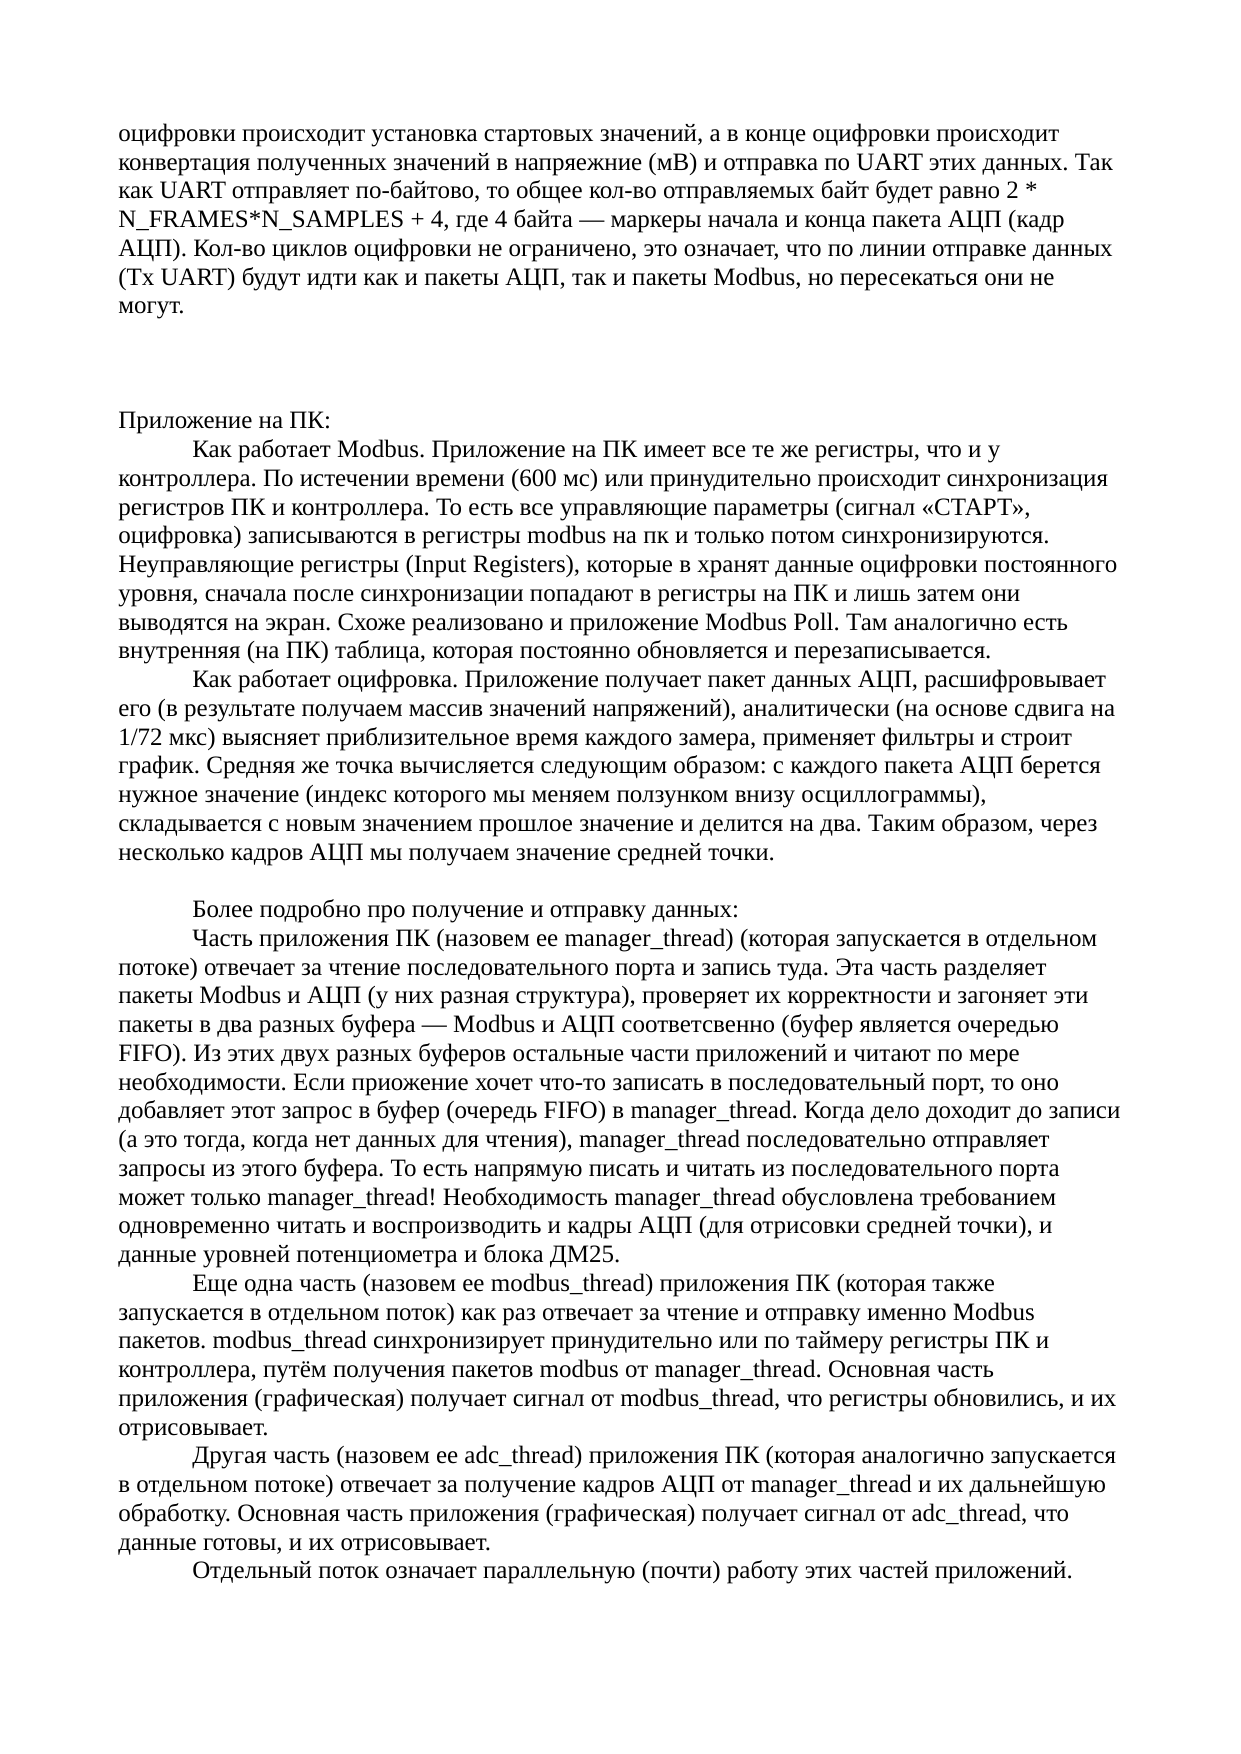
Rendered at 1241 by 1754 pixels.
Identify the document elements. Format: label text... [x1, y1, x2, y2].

text оцифровки происходит установка стартовых значений, а в конце оцифровки происходит конвертация полученных значений в напряежние (мВ) и отправка по UART этих данных. Так как UART отправляет по-байтово, то общее кол-во отправляемых байт будет равно 2 * N_FRAMES*N_SAMPLES + 4, где 4 байта — маркеры начала и конца пакета АЦП (кадр АЦП). Кол-во циклов оцифровки не ограничено, это означает, что по линии отправке данных (Tx UART) будут идти как и пакеты АЦП, так и пакеты Modbus, но пересекаться они не могут. [118, 118, 1122, 319]
text Другая часть (назовем ее adc_thread) приложения ПК (которая аналогично запускается в отдельном потоке) отвечает за получение кадров АЦП от manager_thread и их дальнейшую обработку. Основная часть приложения (графическая) получает сигнал от adc_thread, что данные готовы, и их отрисовывает. [118, 1441, 1122, 1556]
text Как работает оцифровка. Приложение получает пакет данных АЦП, расшифровывает его (в результате получаем массив значений напряжений), аналитически (на основе сдвига на 1/72 мкс) выясняет приблизительное время каждого замера, применяет фильтры и строит график. Средняя же точка вычисляется следующим образом: с каждого пакета АЦП берется нужное значение (индекс которого мы меняем ползунком внизу осциллограммы), складывается с новым значением прошлое значение и делится на два. Таким образом, через несколько кадров АЦП мы получаем значение средней точки. [118, 664, 1122, 866]
text Часть приложения ПК (назовем ее manager_thread) (которая запускается в отдельном потоке) отвечает за чтение последовательного порта и запись туда. Эта часть разделяет пакеты Modbus и АЦП (у них разная структура), проверяет их корректности и загоняет эти пакеты в два разных буфера — Modbus и АЦП соответсвенно (буфер является очередью FIFO). Из этих двух разных буферов остальные части приложений и читают по мере необходимости. Если приожение хочет что-то записать в последовательный порт, то оно добавляет этот запрос в буфер (очередь FIFO) в manager_thread. Когда дело доходит до записи (а это тогда, когда нет данных для чтения), manager_thread последовательно отправляет запросы из этого буфера. То есть напрямую писать и читать из последовательного порта может только manager_thread! Необходимость manager_thread обусловлена требованием одновременно читать и воспроизводить и кадры АЦП (для отрисовки средней точки), и данные уровней потенциометра и блока ДМ25. [118, 923, 1122, 1268]
text Более подробно про получение и отправку данных: [118, 894, 1122, 923]
text Приложение на ПК: [118, 406, 1122, 434]
text Еще одна часть (назовем ее modbus_thread) приложения ПК (которая также запускается в отдельном поток) как раз отвечает за чтение и отправку именно Modbus пакетов. modbus_thread синхронизирует принудительно или по таймеру регистры ПК и контроллера, путём получения пакетов modbus от manager_thread. Основная часть приложения (графическая) получает сигнал от modbus_thread, что регистры обновились, и их отрисовывает. [118, 1268, 1122, 1441]
text Как работает Modbus. Приложение на ПК имеет все те же регистры, что и у контроллера. По истечении времени (600 мс) или принудительно происходит синхронизация регистров ПК и контроллера. То есть все управляющие параметры (сигнал «СТАРТ», оцифровка) записываются в регистры modbus на пк и только потом синхронизируются. Неуправляющие регистры (Input Registers), которые в хранят данные оцифровки постоянного уровня, сначала после синхронизации попадают в регистры на ПК и лишь затем они выводятся на экран. Схоже реализовано и приложение Modbus Poll. Там аналогично есть внутренняя (на ПК) таблица, которая постоянно обновляется и перезаписывается. [118, 434, 1122, 664]
text Отдельный поток означает параллельную (почти) работу этих частей приложений. [118, 1556, 1122, 1584]
